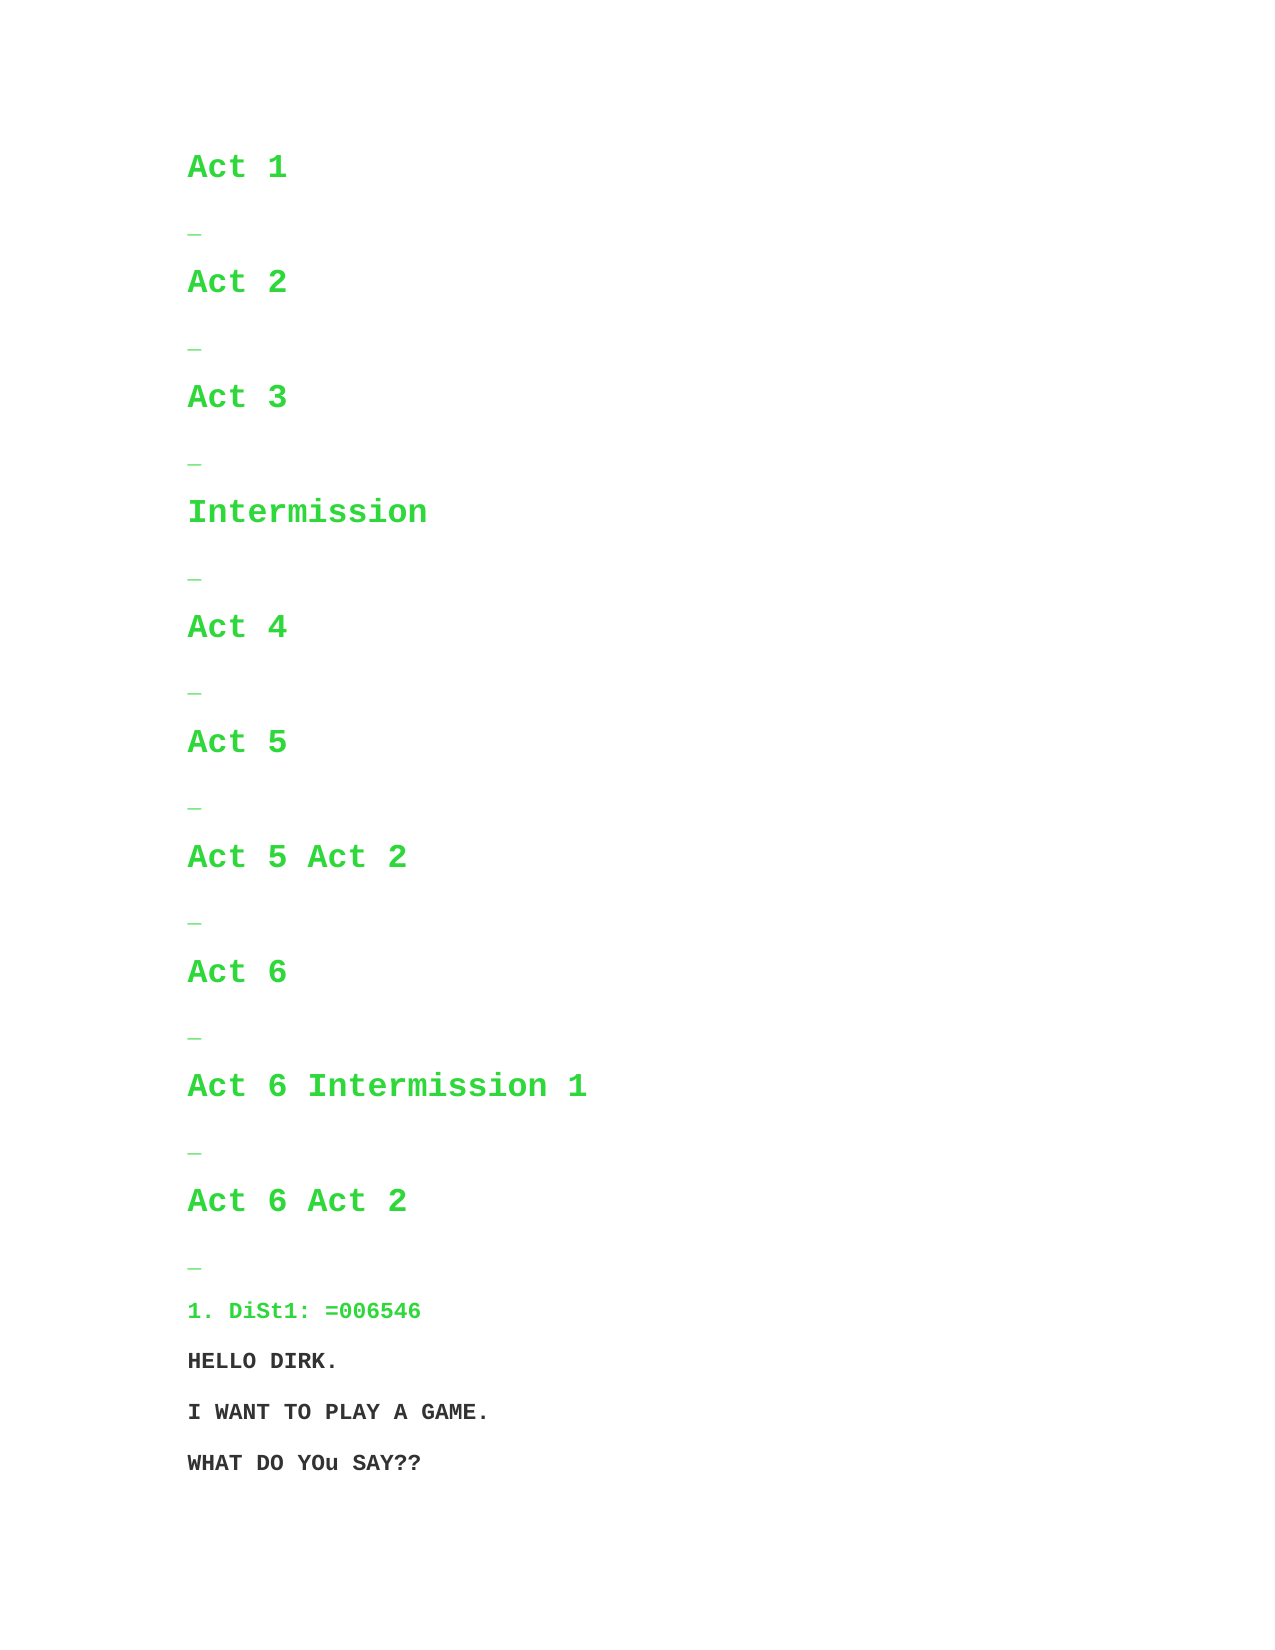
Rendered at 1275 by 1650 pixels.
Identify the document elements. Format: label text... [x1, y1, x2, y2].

text Act 4 [187, 609, 1087, 647]
text Act 3 [187, 380, 1087, 418]
text _ [187, 559, 1087, 585]
text Act 2 [187, 265, 1087, 303]
text _ [187, 1018, 1087, 1044]
text _ [187, 214, 1087, 240]
text Intermission [187, 495, 1087, 532]
text WHAT DO YOu SAY?? [187, 1451, 1087, 1477]
text Act 5 Act 2 [187, 839, 1087, 877]
text _ [187, 329, 1087, 355]
text 1. DiSt1: =006546 [187, 1299, 1087, 1325]
text Act 6 Act 2 [187, 1184, 1087, 1222]
text HELLO DIRK. [187, 1349, 1087, 1376]
text Act 1 [187, 150, 1087, 188]
text _ [187, 789, 1087, 815]
text _ [187, 674, 1087, 700]
text _ [187, 444, 1087, 470]
text Act 5 [187, 724, 1087, 762]
text _ [187, 1248, 1087, 1274]
text Act 6 [187, 954, 1087, 992]
text Act 6 Intermission 1 [187, 1069, 1087, 1107]
text _ [187, 1133, 1087, 1159]
text _ [187, 904, 1087, 929]
text I WANT TO PLAY A GAME. [187, 1400, 1087, 1426]
